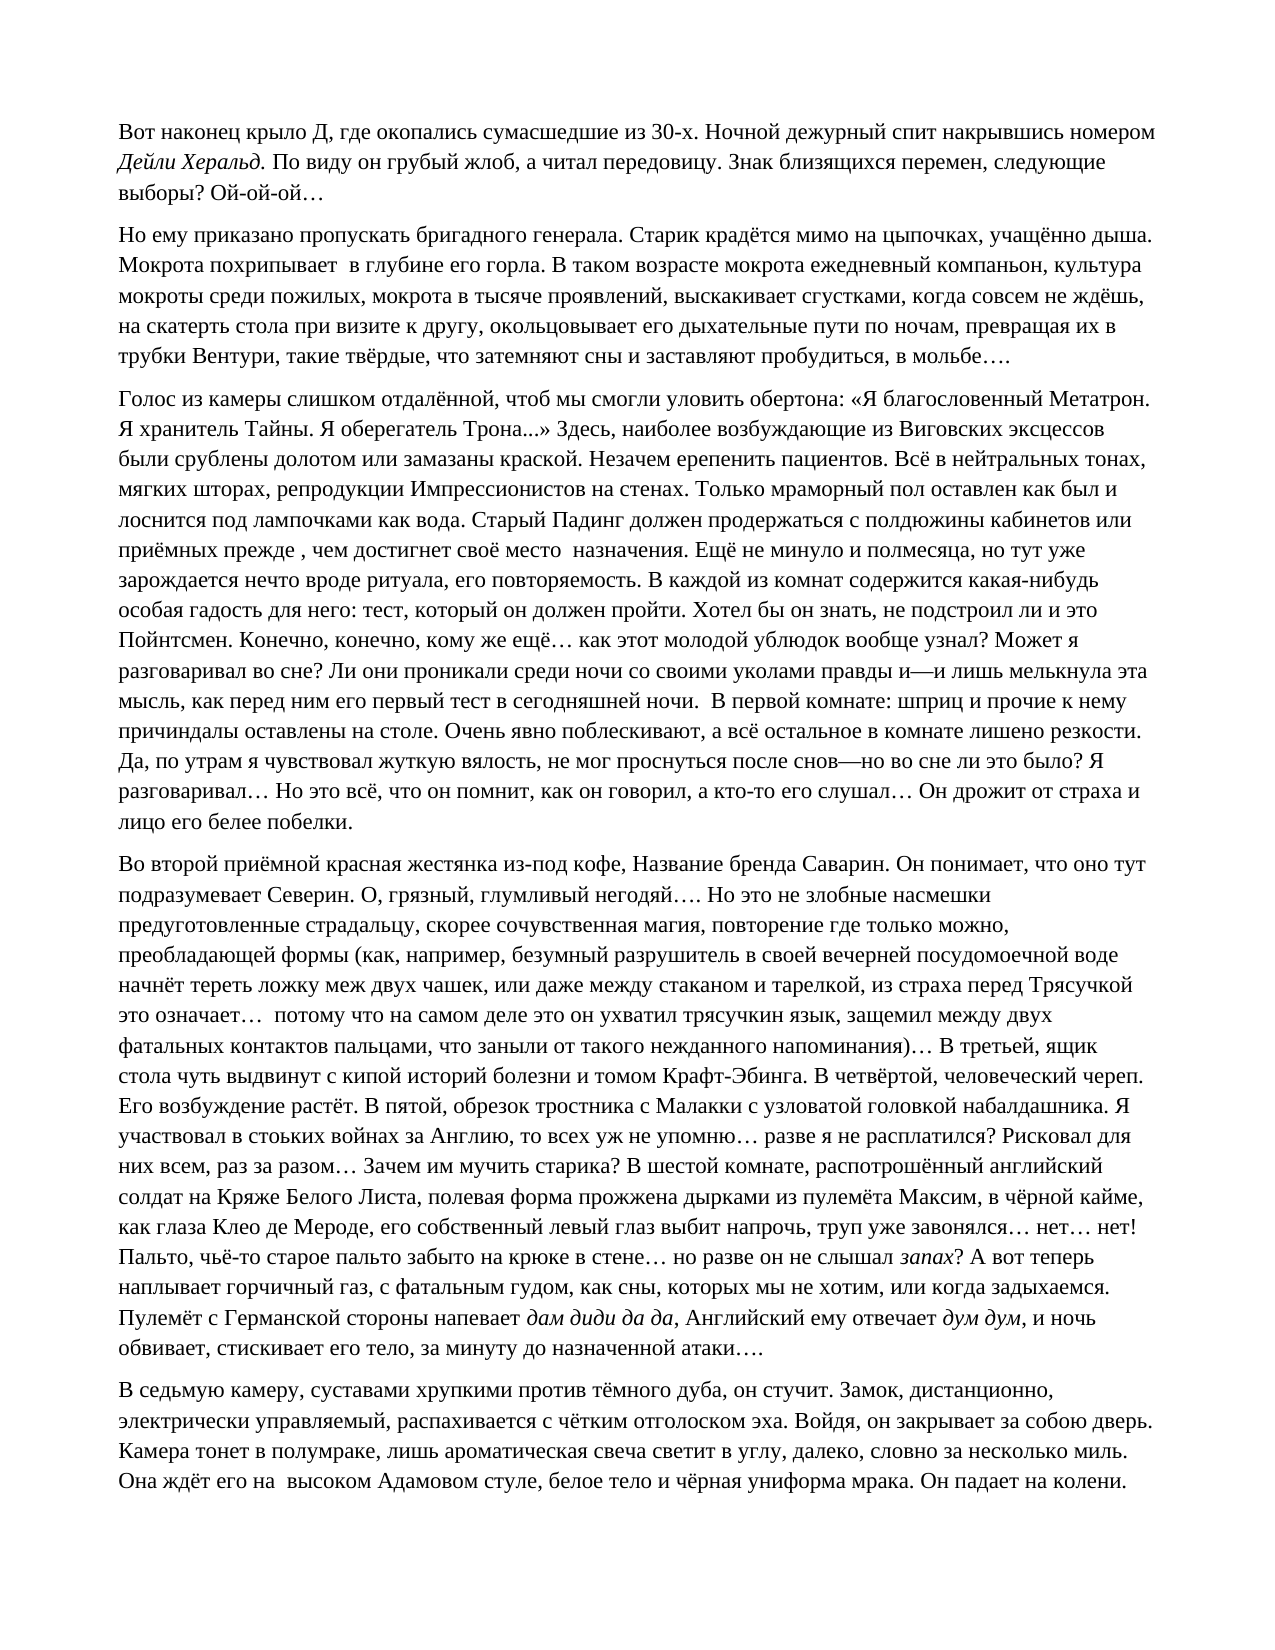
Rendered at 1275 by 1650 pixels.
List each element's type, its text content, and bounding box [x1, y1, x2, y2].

text Вот наконец крыло Д, где окопались сумасшедшие из 30-х. Ночной дежурный спит накрывшись номером Дейли Херальд. По виду он грубый жлоб, а читал передовицу. Знак близящихся перемен, следующие выборы? Ой-ой-ой… [118, 118, 1157, 205]
text Голос из камеры слишком отдалённой, чтоб мы смогли уловить обертона: «Я благословенный Метатрон. Я хранитель Тайны. Я оберегатель Трона...» Здесь, наиболее возбуждающие из Виговских эксцессов были срублены долотом или замазаны краской. Незачем ерепенить пациентов. Всё в нейтральных тонах, мягких шторах, репродукции Импрессионистов на стенах. Только мраморный пол оставлен как был и лоснится под лампочками как вода. Старый Падинг должен продержаться с полдюжины кабинетов или приёмных прежде , чем достигнет своё место назначения. Ещё не минуло и полмесяца, но тут уже зарождается нечто вроде ритуала, его повторяемость. В каждой из комнат содержится какая-нибудь особая гадость для него: тест, который он должен пройти. Хотел бы он знать, не подстроил ли и это Пойнтсмен. Конечно, конечно, кому же ещё… как этот молодой ублюдок вообще узнал? Может я разговаривал во сне? Ли они проникали среди ночи со своими уколами правды и—и лишь мелькнула эта мысль, как перед ним его первый тест в сегодняшней ночи. В первой комнате: шприц и прочие к нему причиндалы оставлены на столе. Очень явно поблескивают, а всё остальное в комнате лишено резкости. Да, по утрам я чувствовал жуткую вялость, не мог проснуться после снов—но во сне ли это было? Я разговаривал… Но это всё, что он помнит, как он говорил, а кто-то его слушал… Он дрожит от страха и лицо его белее побелки. [118, 385, 1157, 834]
text Но ему приказано пропускать бригадного генерала. Старик крадётся мимо на цыпочках, учащённо дыша. Мокрота похрипывает в глубине его горла. В таком возрасте мокрота ежедневный компаньон, культура мокроты среди пожилых, мокрота в тысяче проявлений, выскакивает сгустками, когда совсем не ждёшь, на скатерть стола при визите к другу, окольцовывает его дыхательные пути по ночам, превращая их в трубки Вентури, такие твёрдые, что затемняют сны и заставляют пробудиться, в мольбе…. [118, 221, 1157, 368]
text В седьмую камеру, суставами хрупкими против тёмного дуба, он стучит. Замок, дистанционно, электрически управляемый, распахивается с чётким отголоском эха. Войдя, он закрывает за собою дверь. Камера тонет в полумраке, лишь ароматическая свеча светит в углу, далеко, словно за несколько миль. Она ждёт его на высоком Адамовом стуле, белое тело и чёрная униформа мрака. Он падает на колени. [118, 1376, 1157, 1493]
text Во второй приёмной красная жестянка из-под кофе, Название бренда Саварин. Он понимает, что оно тут подразумевает Северин. О, грязный, глумливый негодяй…. Но это не злобные насмешки предуготовленные страдальцу, скорее сочувственная магия, повторение где только можно, преобладающей формы (как, например, безумный разрушитель в своей вечерней посудомоечной воде начнёт тереть ложку меж двух чашек, или даже между стаканом и тарелкой, из страха перед Трясучкой это означает… потому что на самом деле это он ухватил трясучкин язык, защемил между двух фатальных контактов пальцами, что заныли от такого нежданного напоминания)… В третьей, ящик стола чуть выдвинут с кипой историй болезни и томом Крафт-Эбинга. В четвёртой, человеческий череп. Его возбуждение растёт. В пятой, обрезок тростника с Малакки с узловатой головкой набалдашника. Я участвовал в стоьких войнах за Англию, то всех уж не упомню… разве я не расплатился? Рисковал для них всем, раз за разом… Зачем им мучить старика? В шестой комнате, распотрошённый английский солдат на Кряже Белого Листа, полевая форма прожжена дырками из пулемёта Максим, в чёрной кайме, как глаза Клео де Мероде, его собственный левый глаз выбит напрочь, труп уже завонялся… нет… нет! Пальто, чьё-то старое пальто забыто на крюке в стене… но разве он не слышал запах? А вот теперь наплывает горчичный газ, с фатальным гудом, как сны, которых мы не хотим, или когда задыхаемся. Пулемёт с Германской стороны напевает дам диди да да, Английский ему отвечает дум дум, и ночь обвивает, стискивает его тело, за минуту до назначенной атаки…. [118, 850, 1157, 1360]
